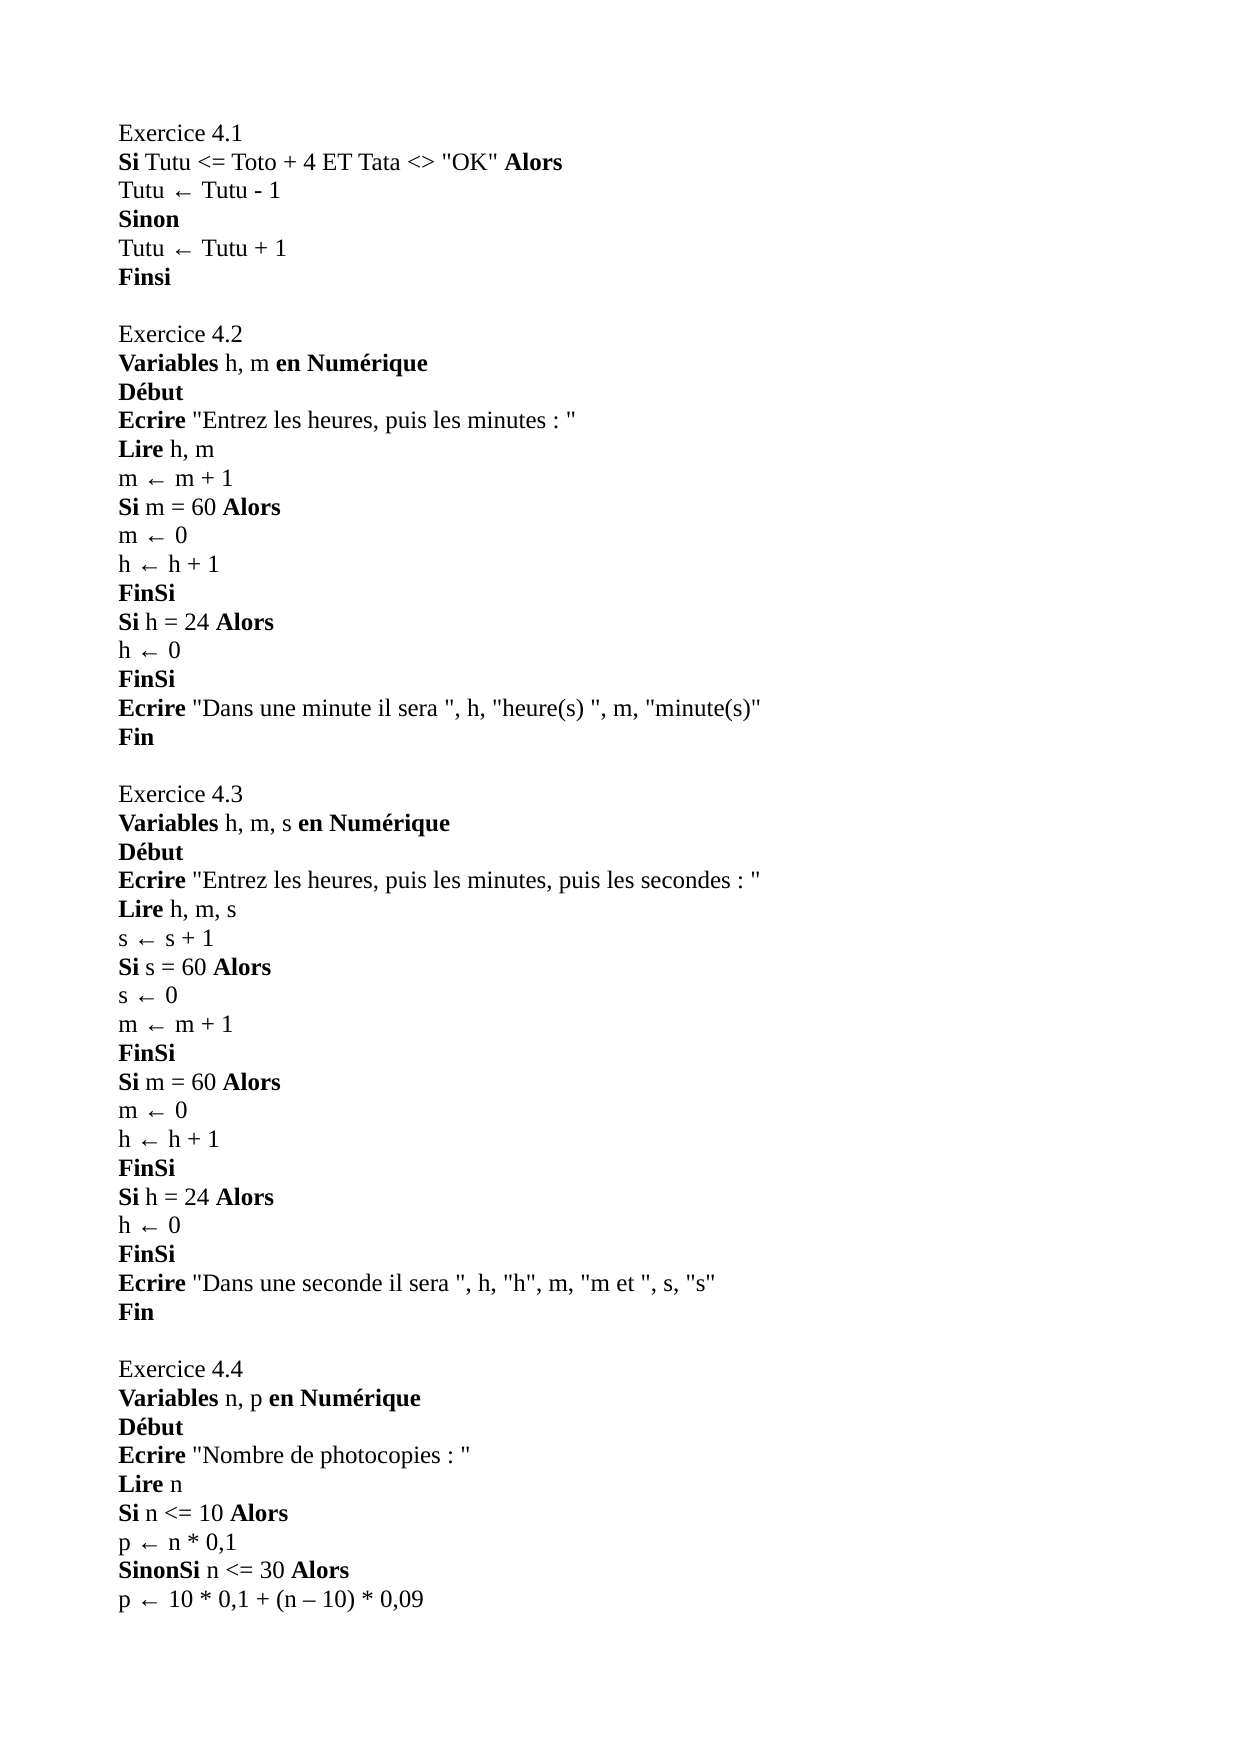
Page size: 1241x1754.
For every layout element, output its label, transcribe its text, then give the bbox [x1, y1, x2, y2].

text Exercice 4.1 [118, 118, 1122, 147]
text Si Tutu <= Toto + 4 ET Tata <> "OK" Alors Tutu ← Tutu - 1 Sinon Tutu ← Tutu + 1 Finsi [118, 147, 1122, 291]
text Variables h, m, s en Numérique Début Ecrire "Entrez les heures, puis les minutes, puis les secondes : " Lire h, m, s s ← s + 1 Si s = 60 Alors s ← 0 m ← m + 1 FinSi Si m = 60 Alors m ← 0 h ← h + 1 FinSi Si h = 24 Alors h ← 0 FinSi Ecrire "Dans une seconde il sera ", h, "h", m, "m et ", s, "s" Fin [118, 808, 1122, 1326]
text Exercice 4.4 [118, 1354, 1122, 1383]
text Variables n, p en Numérique Début Ecrire "Nombre de photocopies : " Lire n Si n <= 10 Alors p ← n * 0,1 SinonSi n <= 30 Alors p ← 10 * 0,1 + (n – 10) * 0,09 [118, 1383, 1122, 1613]
text Exercice 4.2 [118, 319, 1122, 348]
text Variables h, m en Numérique Début Ecrire "Entrez les heures, puis les minutes : " Lire h, m m ← m + 1 Si m = 60 Alors m ← 0 h ← h + 1 FinSi Si h = 24 Alors h ← 0 FinSi Ecrire "Dans une minute il sera ", h, "heure(s) ", m, "minute(s)" Fin [118, 348, 1122, 751]
text Exercice 4.3 [118, 779, 1122, 808]
